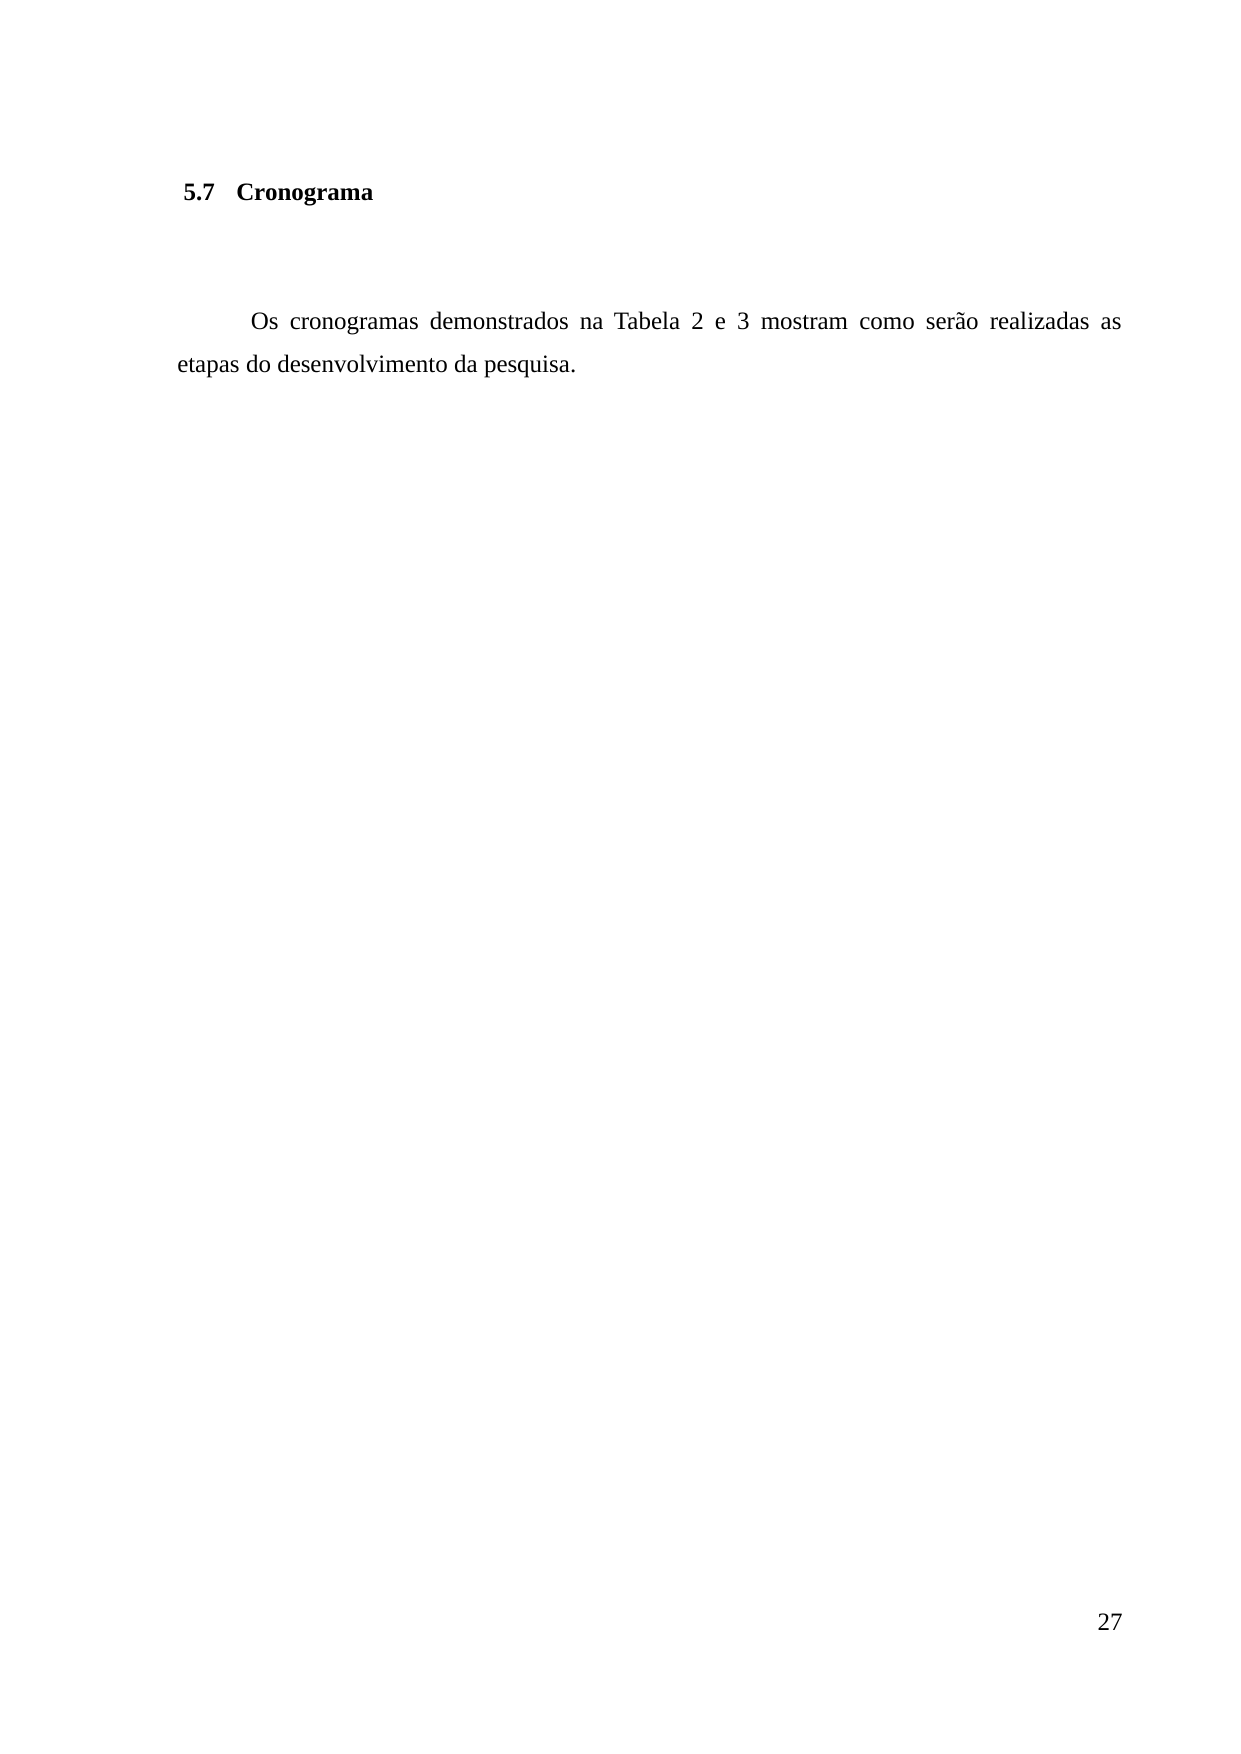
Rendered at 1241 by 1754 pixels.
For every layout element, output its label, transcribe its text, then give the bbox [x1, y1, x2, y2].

subtitle Cronograma [177, 177, 1122, 206]
text Os cronogramas demonstrados na Tabela 2 e 3 mostram como serão realizadas as etapas do desenvolvimento da pesquisa. [177, 306, 1122, 378]
